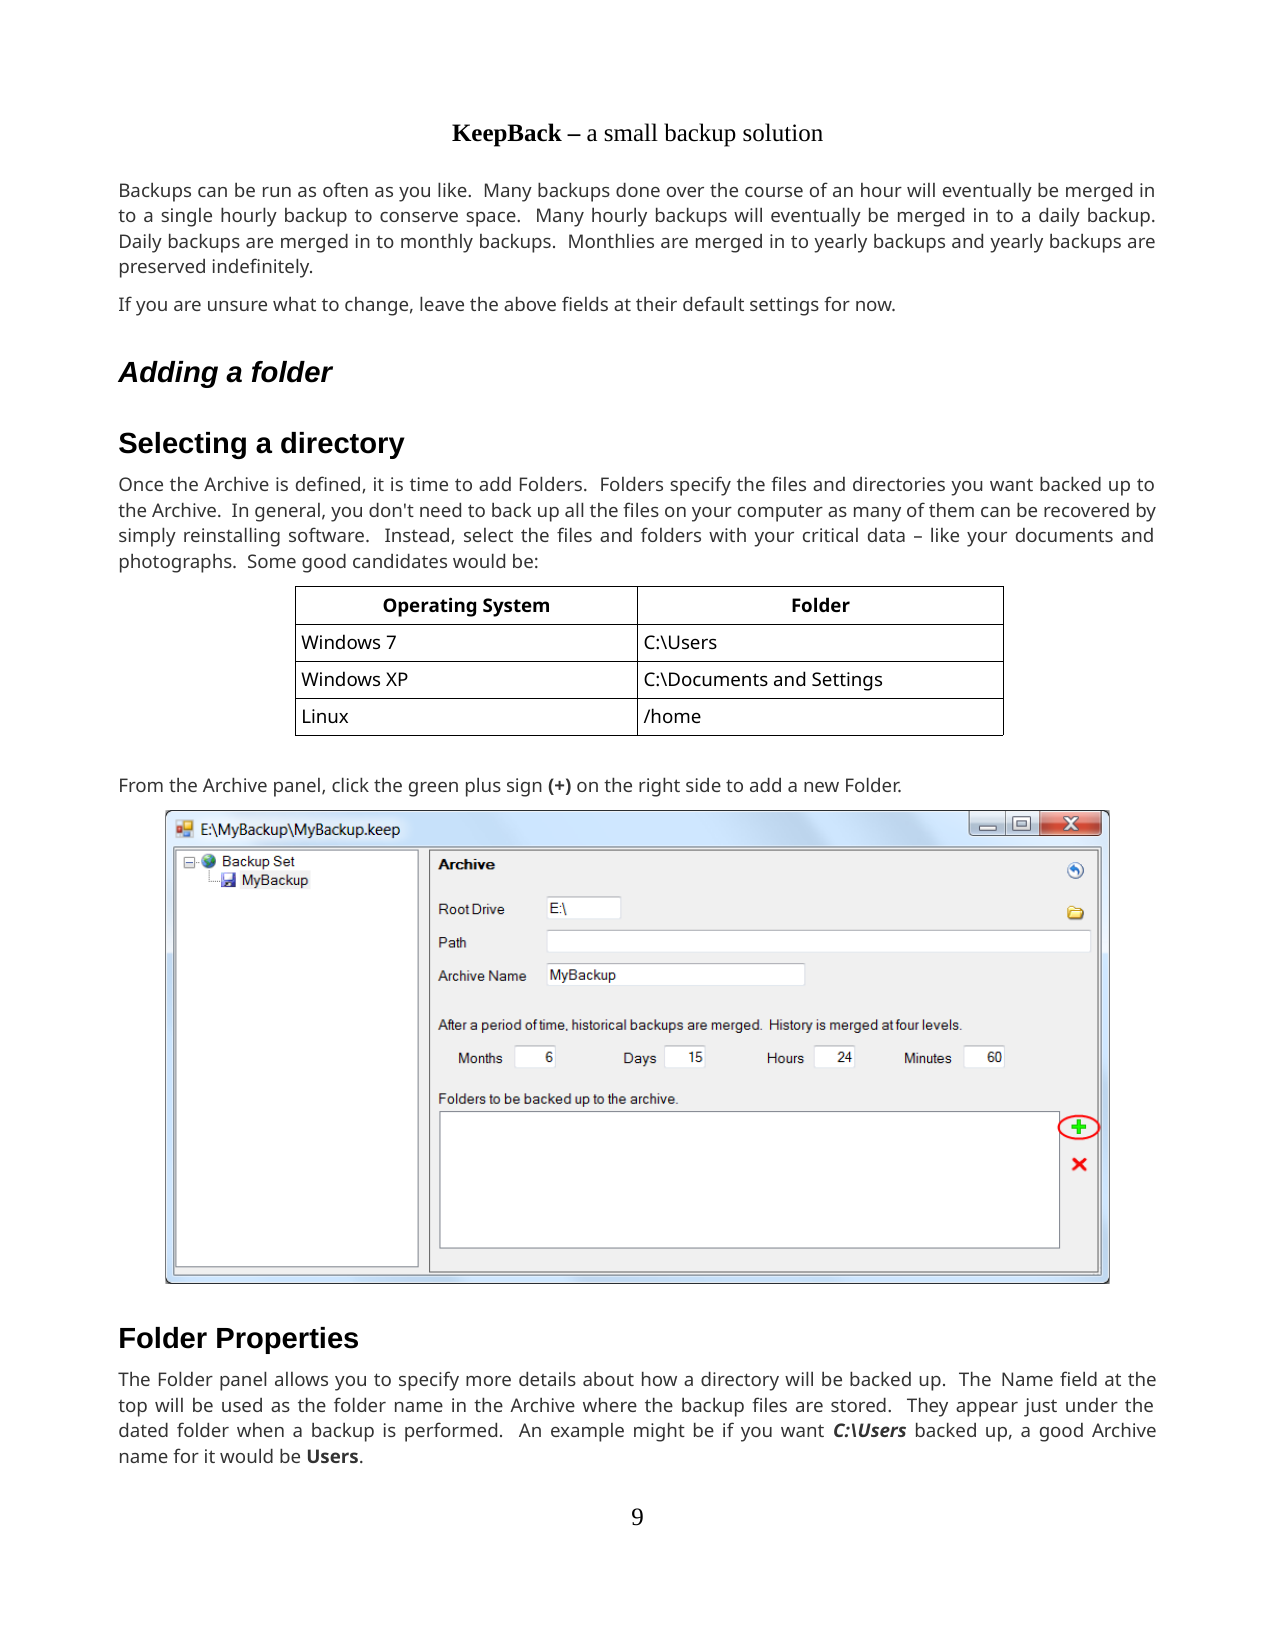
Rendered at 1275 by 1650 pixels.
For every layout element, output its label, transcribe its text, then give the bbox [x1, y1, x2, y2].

table_cell /home [638, 699, 1003, 735]
text The Folder panel allows you to specify more details about how a directory will be backed up. The Name field at the top will be used as the folder name in the Archive where the backup files are stored. They appear just under the dated folder when a backup is performed. An example might be if you want C:\Users backed up, a good Archive name for it would be Users. [118, 1367, 1157, 1469]
subtitle Selecting a directory [118, 426, 1157, 459]
picture [165, 810, 1110, 1284]
subtitle Folder Properties [118, 1321, 1157, 1354]
text Once the Archive is defined, it is time to add Folders. Folders specify the files and directories you want backed up to the Archive. In general, you don't need to back up all the files on your computer as many of them can be recovered by simply reinstalling software. Instead, select the files and folders with your critical data – like your documents and photographs. Some good candidates would be: [118, 472, 1157, 574]
text From the Archive panel, click the green plus sign (+) on the right side to add a new Folder. [118, 773, 1157, 798]
subtitle Adding a folder [118, 355, 1157, 388]
table_cell Windows 7 [296, 625, 637, 661]
text Backups can be run as often as you like. Many backups done over the course of an hour will eventually be merged in to a single hourly backup to conserve space. Many hourly backups will eventually be merged in to a daily backup. Daily backups are merged in to monthly backups. Monthlies are merged in to yearly backups and yearly backups are preserved indefinitely. [118, 177, 1157, 279]
table_header Operating System [296, 587, 637, 623]
table_cell Windows XP [296, 662, 637, 698]
table_cell C:\Users [638, 625, 1003, 661]
table_cell Linux [296, 699, 637, 735]
table_header Folder [638, 587, 1003, 623]
text If you are unsure what to change, leave the above fields at their default settings for now. [118, 292, 1157, 317]
table_cell C:\Documents and Settings [638, 662, 1003, 698]
